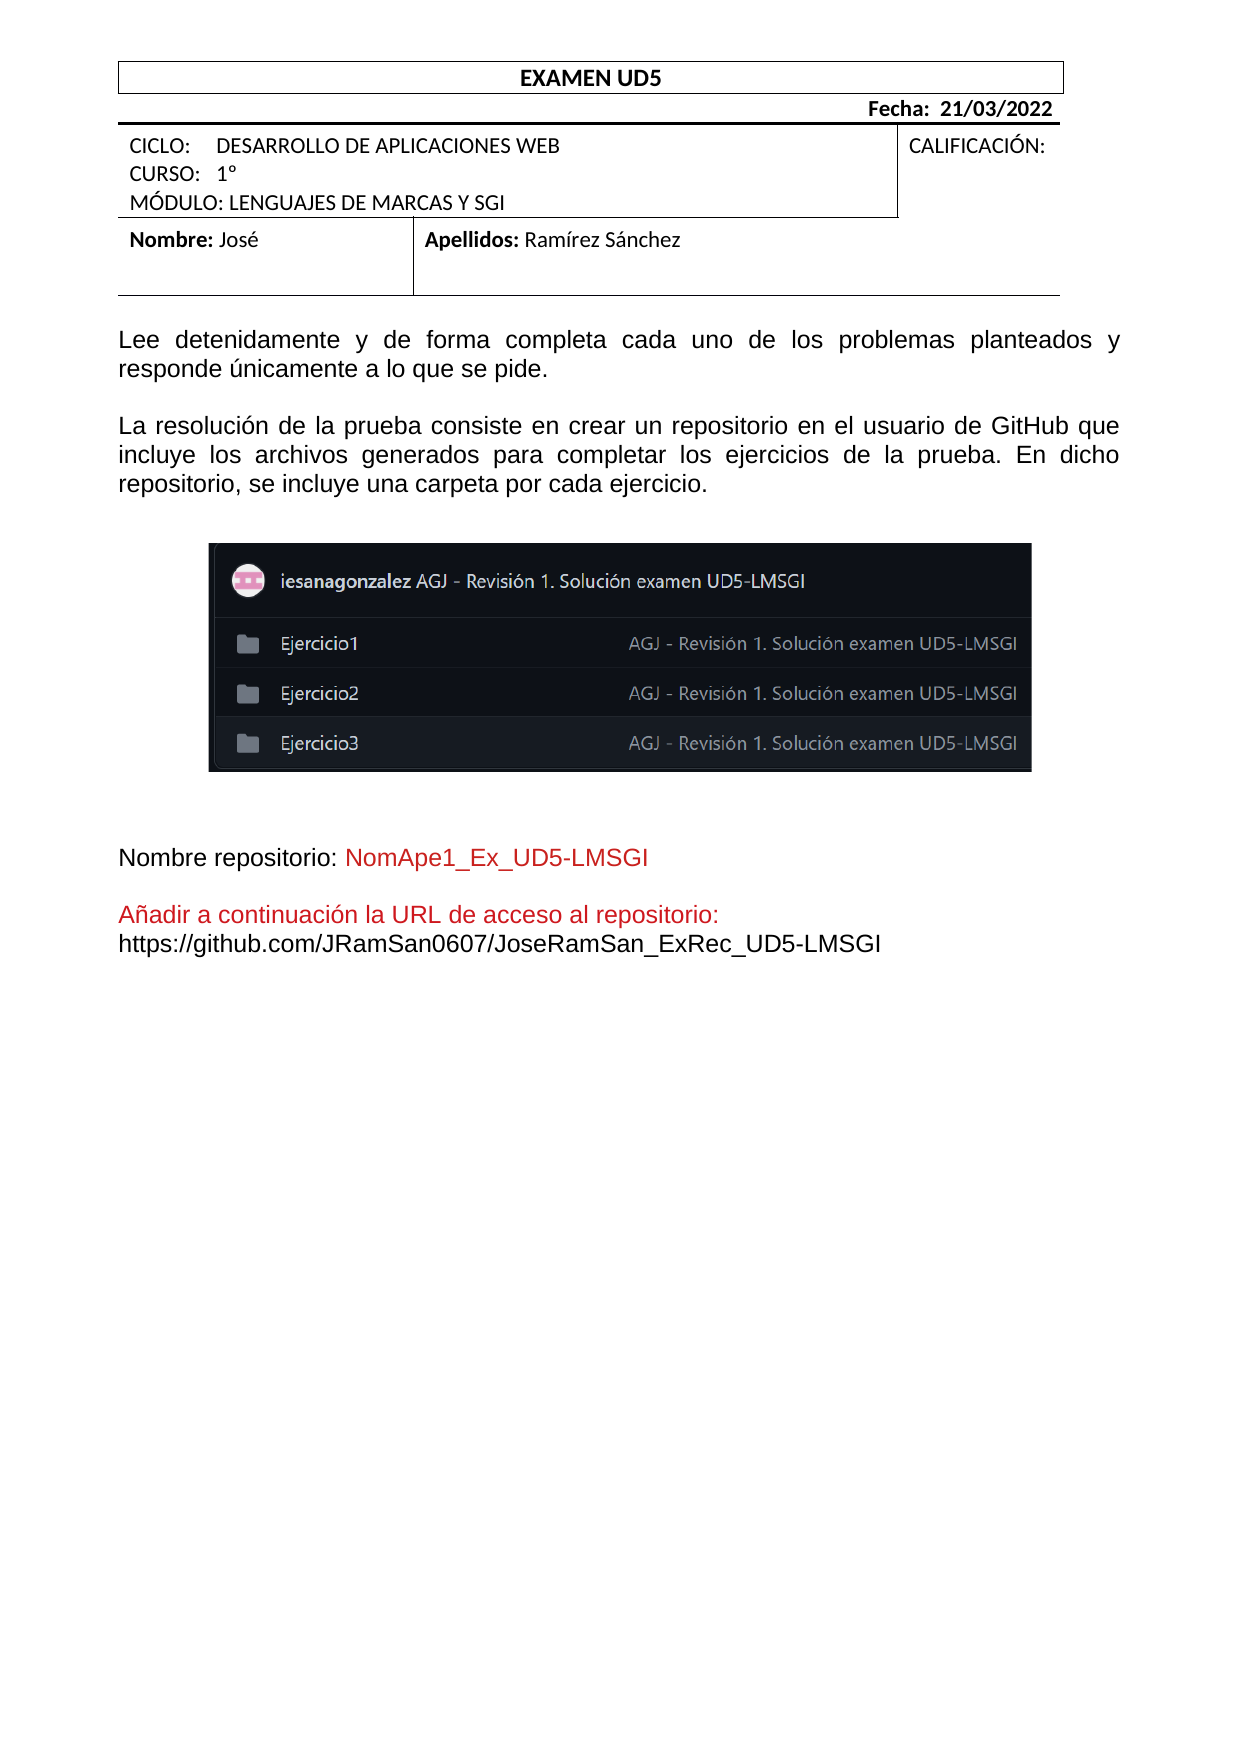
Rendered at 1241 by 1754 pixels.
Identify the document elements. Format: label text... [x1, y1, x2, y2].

table_cell [118, 254, 413, 295]
table_cell Nombre: José [118, 218, 413, 253]
text La resolución de la prueba consiste en crear un repositorio en el usuario de GitHub que incluye los archivos generados para completar los ejercicios de la prueba. En dicho repositorio, se incluye una carpeta por cada ejercicio. [118, 411, 1122, 498]
text Nombre repositorio: NomApe1_Ex_UD5-LMSGI [118, 843, 1122, 871]
table_cell Apellidos: Ramírez Sánchez [414, 218, 898, 253]
table_header CICLO: DESARROLLO DE APLICACIONES WEB CURSO: 1º MÓDULO: LENGUAJES DE MARCAS Y SGI [118, 125, 897, 216]
text https://github.com/JRamSan0607/JoseRamSan_ExRec_UD5-LMSGI [118, 929, 1122, 958]
text Lee detenidamente y de forma completa cada uno de los problemas planteados y responde únicamente a lo que se pide. [118, 325, 1122, 383]
text Añadir a continuación la URL de acceso al repositorio: [118, 900, 1122, 929]
table_cell [414, 254, 898, 295]
table_header EXAMEN UD5 [119, 62, 1063, 93]
table_header CALIFICACIÓN: [898, 125, 1060, 295]
picture [208, 543, 1032, 772]
text Fecha: 21/03/2022 [118, 94, 1122, 122]
